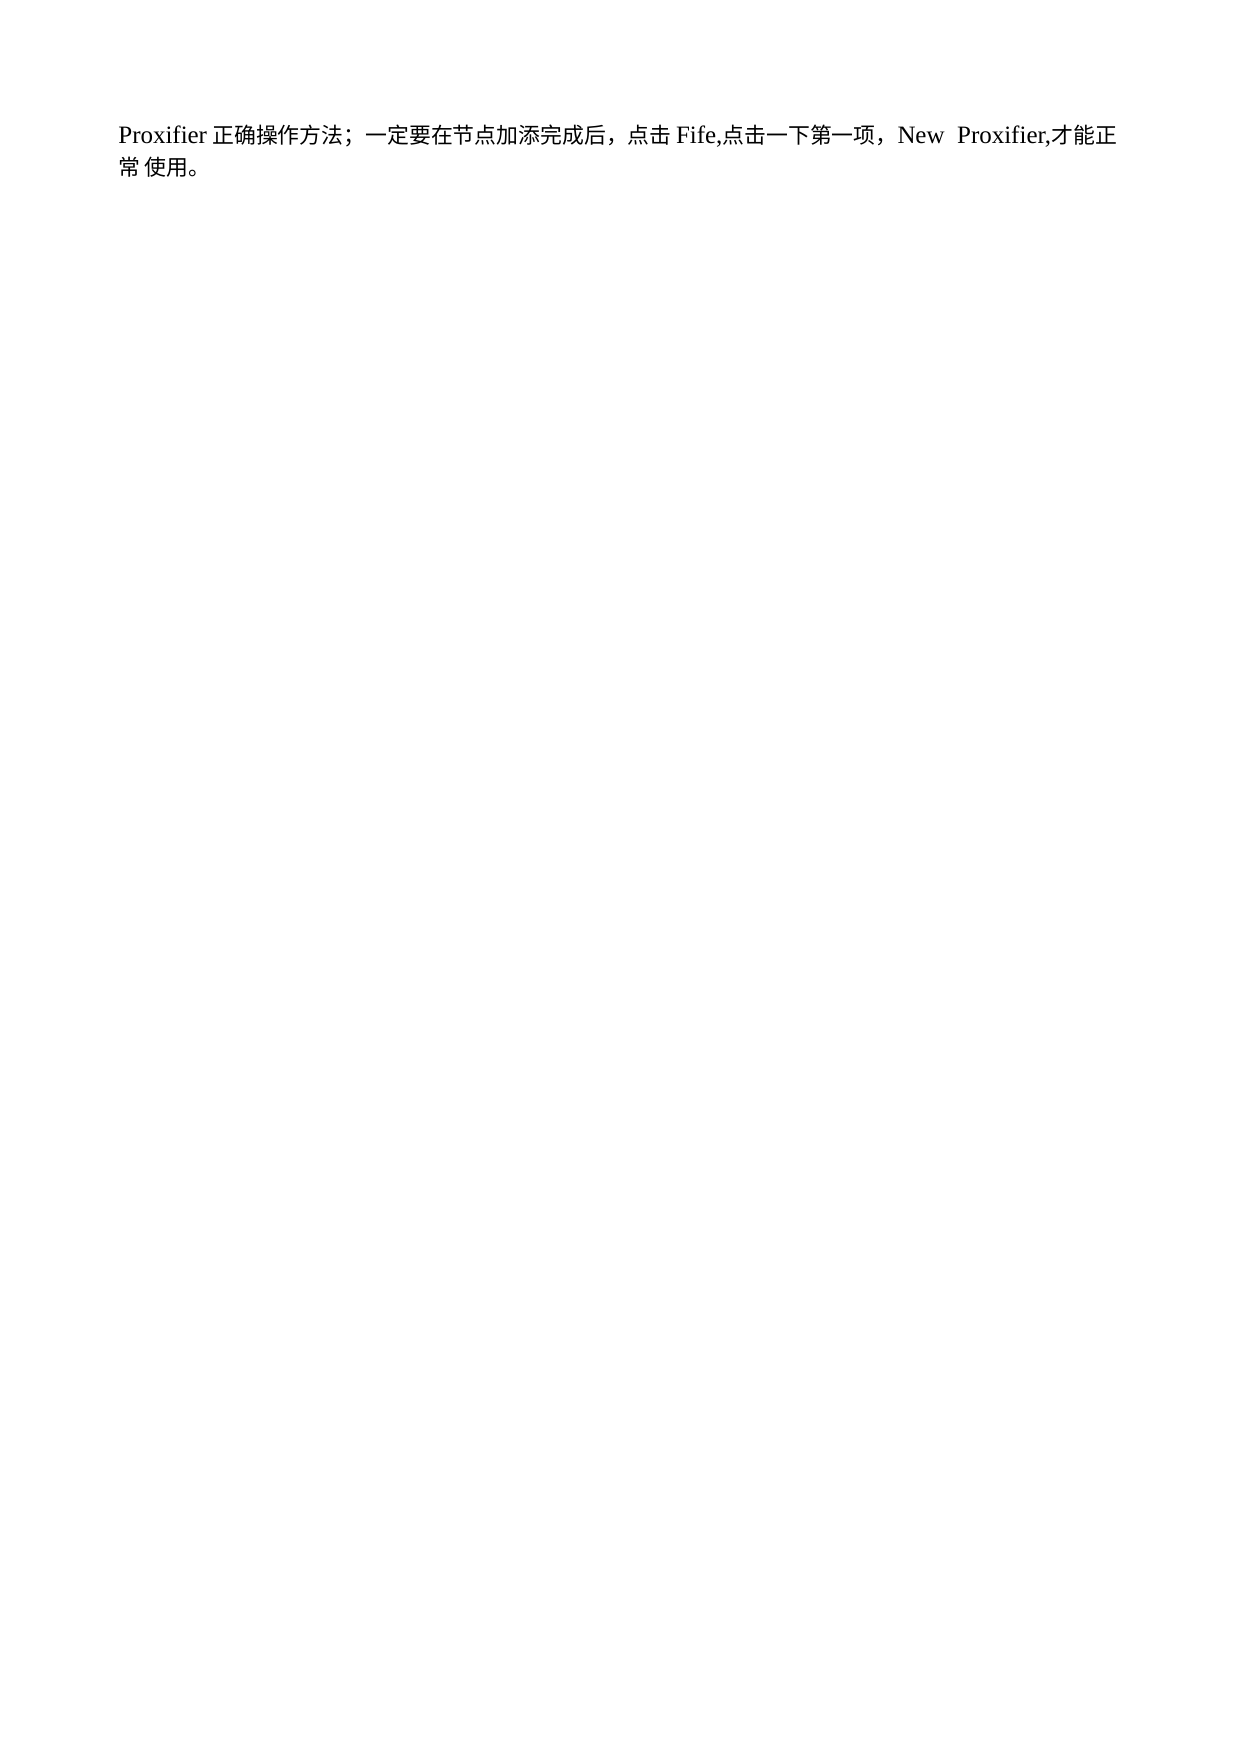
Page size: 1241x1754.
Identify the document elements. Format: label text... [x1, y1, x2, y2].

text Proxifier正确操作方法；一定要在节点加添完成后，点击Fife,点击一下第一项，New Proxifier,才能正常 使用。 [118, 118, 1122, 181]
